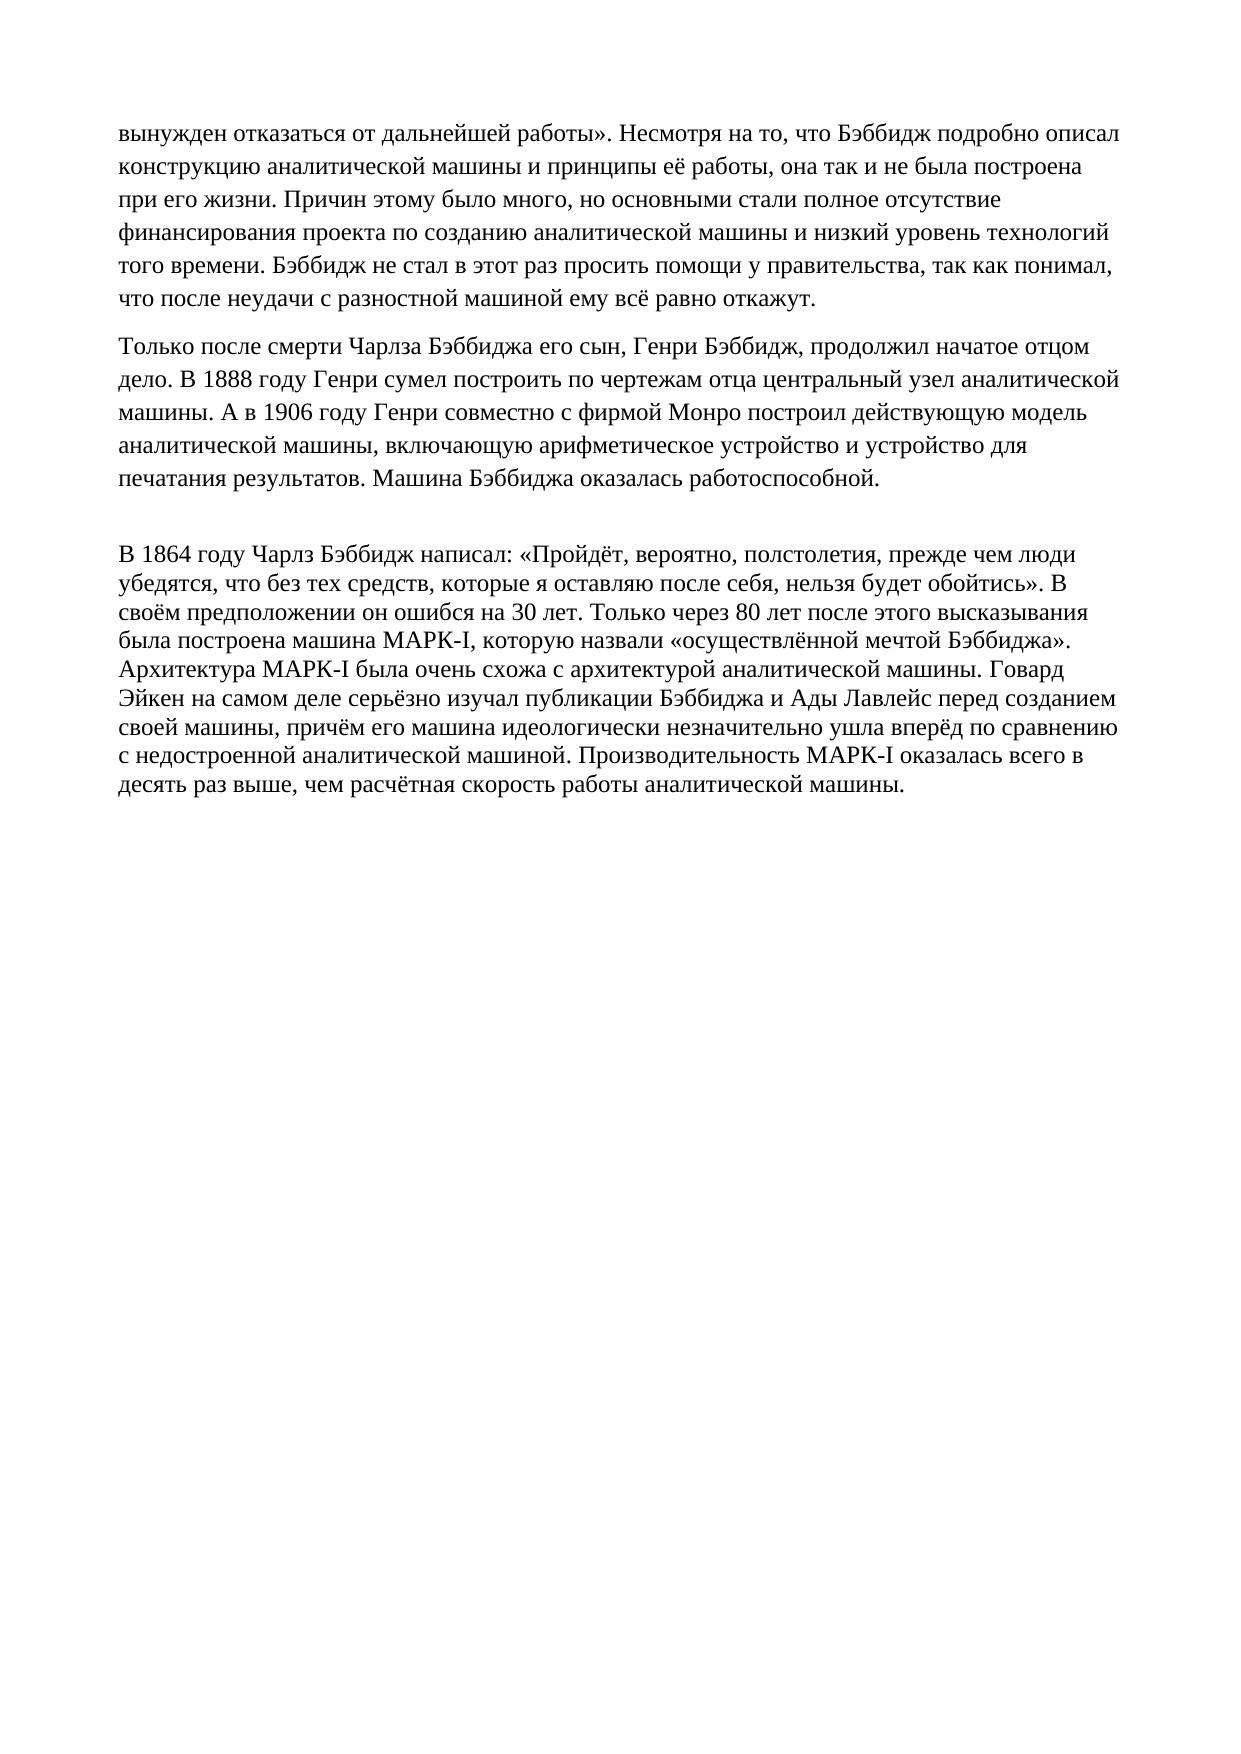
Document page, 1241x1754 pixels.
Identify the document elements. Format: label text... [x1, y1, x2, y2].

text вынужден отказаться от дальнейшей работы». Несмотря на то, что Бэббидж подробно описал конструкцию аналитической машины и принципы её работы, она так и не была построена при его жизни. Причин этому было много, но основными стали полное отсутствие финансирования проекта по созданию аналитической машины и низкий уровень технологий того времени. Бэббидж не стал в этот раз просить помощи у правительства, так как понимал, что после неудачи с разностной машиной ему всё равно откажут. [118, 118, 1122, 312]
text В 1864 году Чарлз Бэббидж написал: «Пройдёт, вероятно, полстолетия, прежде чем люди убедятся, что без тех средств, которые я оставляю после себя, нельзя будет обойтись». В своём предположении он ошибся на 30 лет. Только через 80 лет после этого высказывания была построена машина МАРК-I, которую назвали «осуществлённой мечтой Бэббиджа». Архитектура МАРК-I была очень схожа с архитектурой аналитической машины. Говард Эйкен на самом деле серьёзно изучал публикации Бэббиджа и Ады Лавлейс перед созданием своей машины, причём его машина идеологически незначительно ушла вперёд по сравнению с недостроенной аналитической машиной. Производительность МАРК-I оказалась всего в десять раз выше, чем расчётная скорость работы аналитической машины. [118, 539, 1122, 798]
text Только после смерти Чарлза Бэббиджа его сын, Генри Бэббидж, продолжил начатое отцом дело. В 1888 году Генри сумел построить по чертежам отца центральный узел аналитической машины. А в 1906 году Генри совместно с фирмой Монро построил действующую модель аналитической машины, включающую арифметическое устройство и устройство для печатания результатов. Машина Бэббиджа оказалась работоспособной. [118, 331, 1122, 492]
